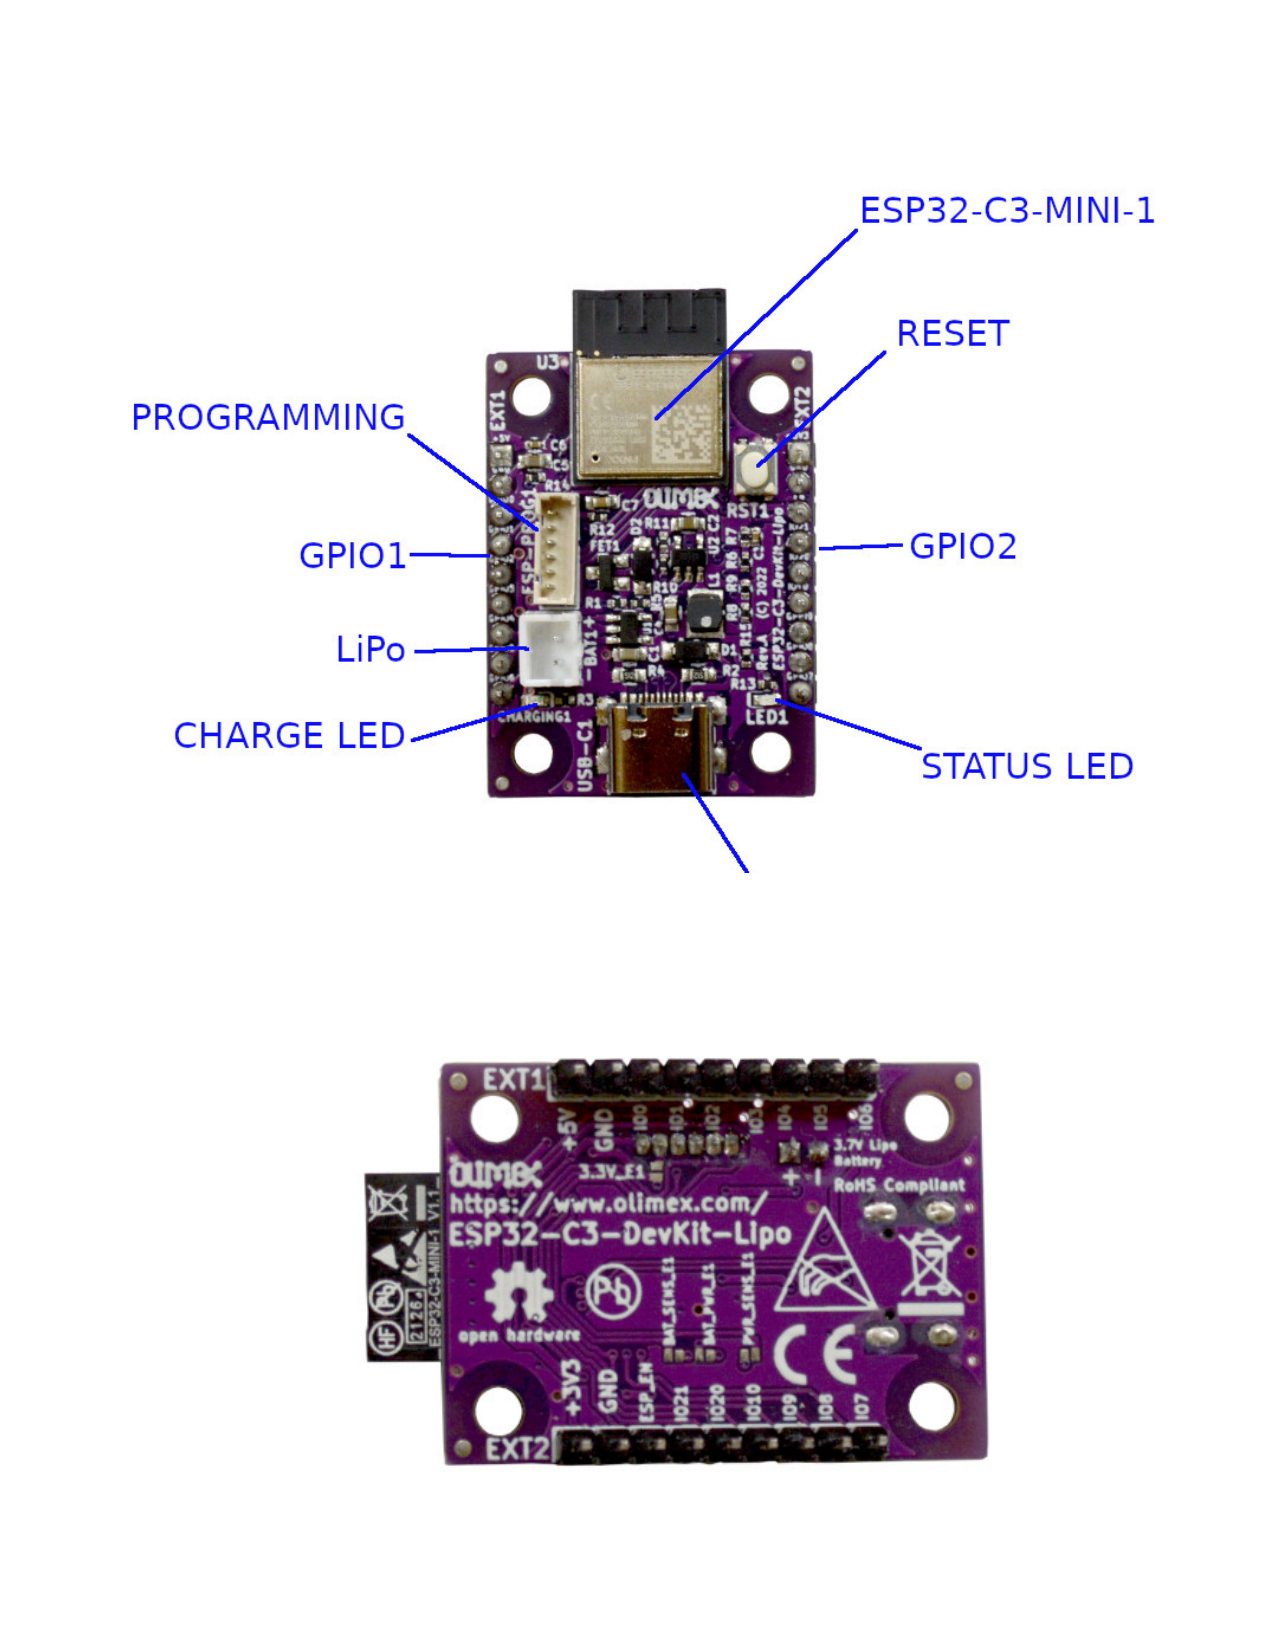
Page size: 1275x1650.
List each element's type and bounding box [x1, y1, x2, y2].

picture [114, 75, 1168, 1650]
